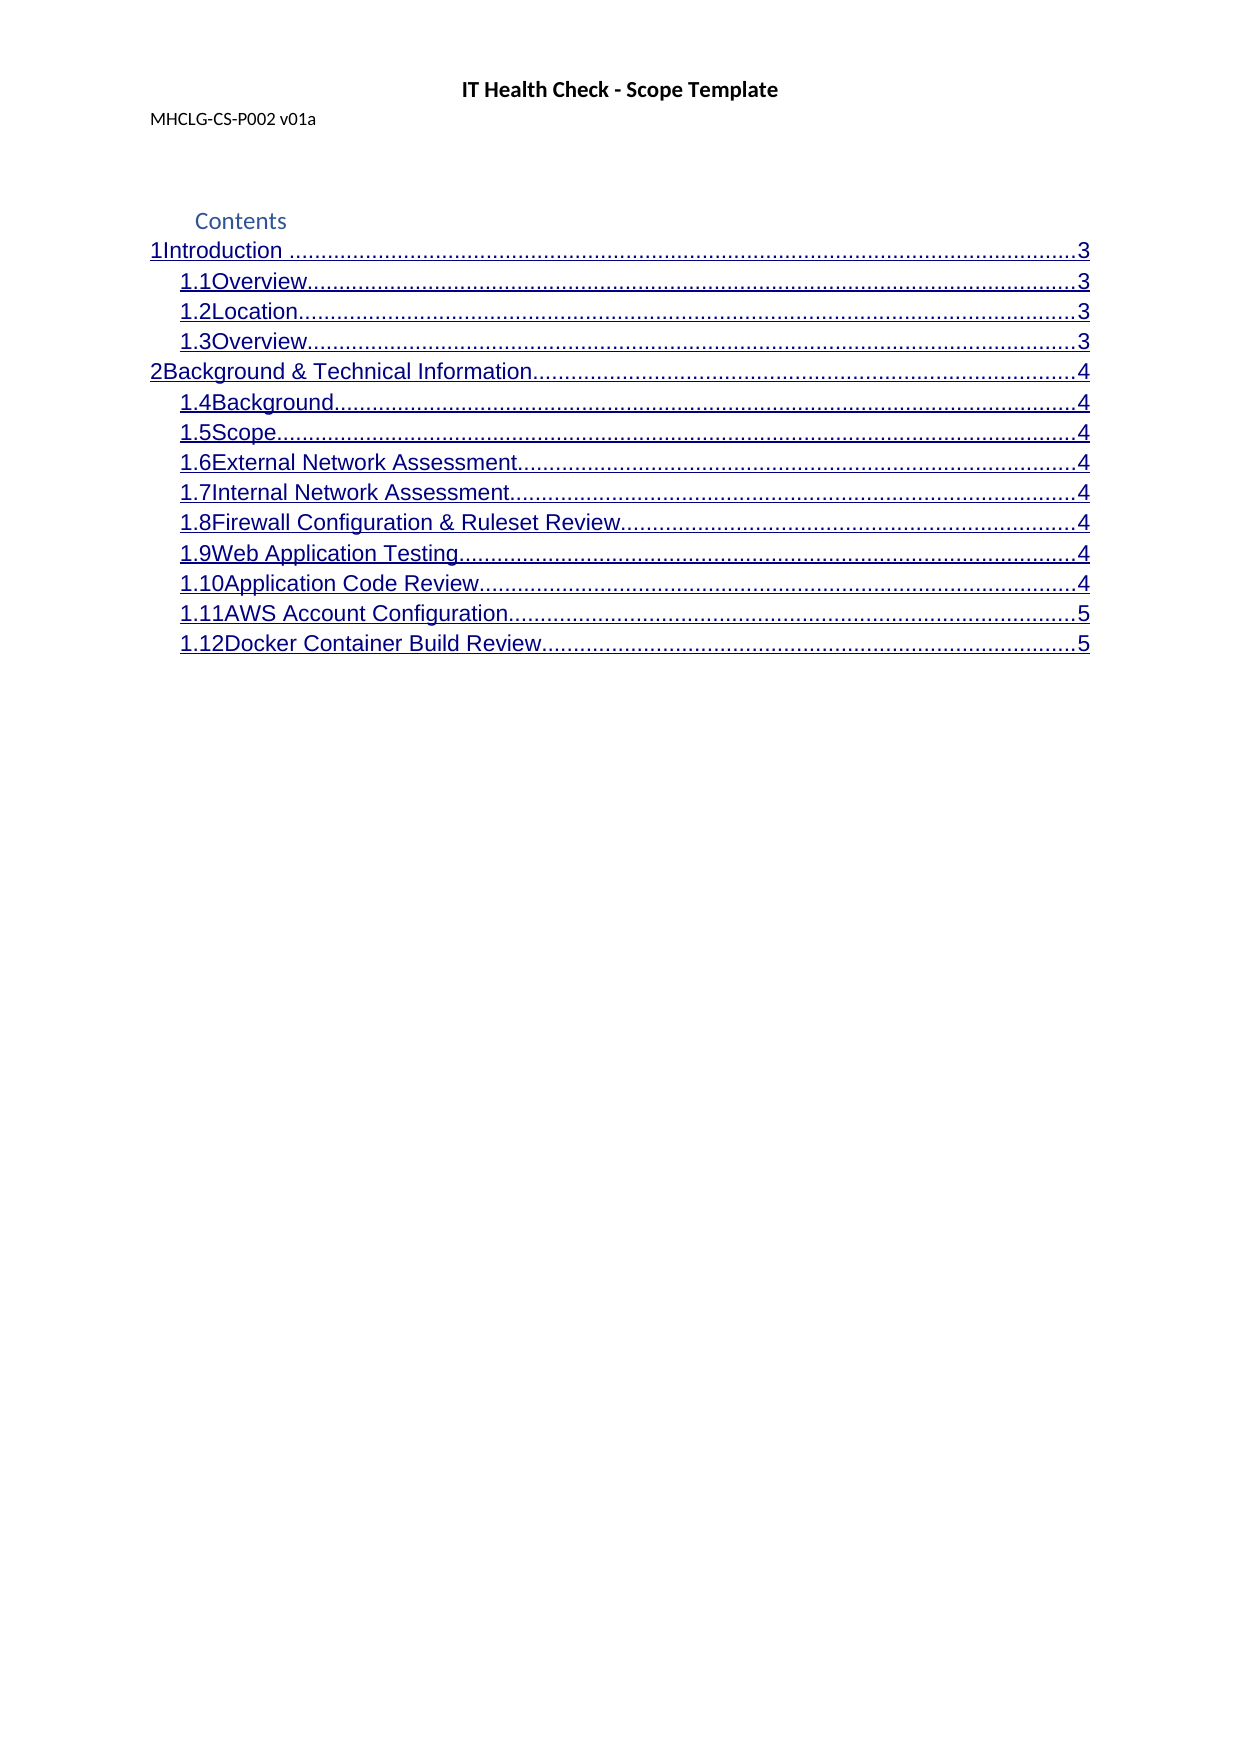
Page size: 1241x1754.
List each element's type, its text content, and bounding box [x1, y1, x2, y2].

text 1.9Web Application Testing 4 [179, 539, 1090, 562]
text 2Background & Technical Information 4 [150, 358, 1090, 381]
text 1.3Overview 3 [179, 328, 1090, 351]
text 1Introduction 3 [150, 237, 1090, 260]
text 1.11AWS Account Configuration 5 [179, 600, 1090, 623]
text 1.5Scope 4 [179, 419, 1090, 441]
text 1.4Background 4 [179, 388, 1090, 411]
text 1.12Docker Container Build Review 5 [179, 630, 1090, 653]
text 1.6External Network Assessment 4 [179, 449, 1090, 472]
text 1.10Application Code Review 4 [179, 570, 1090, 593]
text 1.8Firewall Configuration & Ruleset Review 4 [179, 509, 1090, 532]
text Contents [195, 205, 1090, 235]
text 1.2Location 3 [179, 298, 1090, 321]
text 1.1Overview 3 [179, 268, 1090, 290]
text 1.7Internal Network Assessment 4 [179, 479, 1090, 502]
